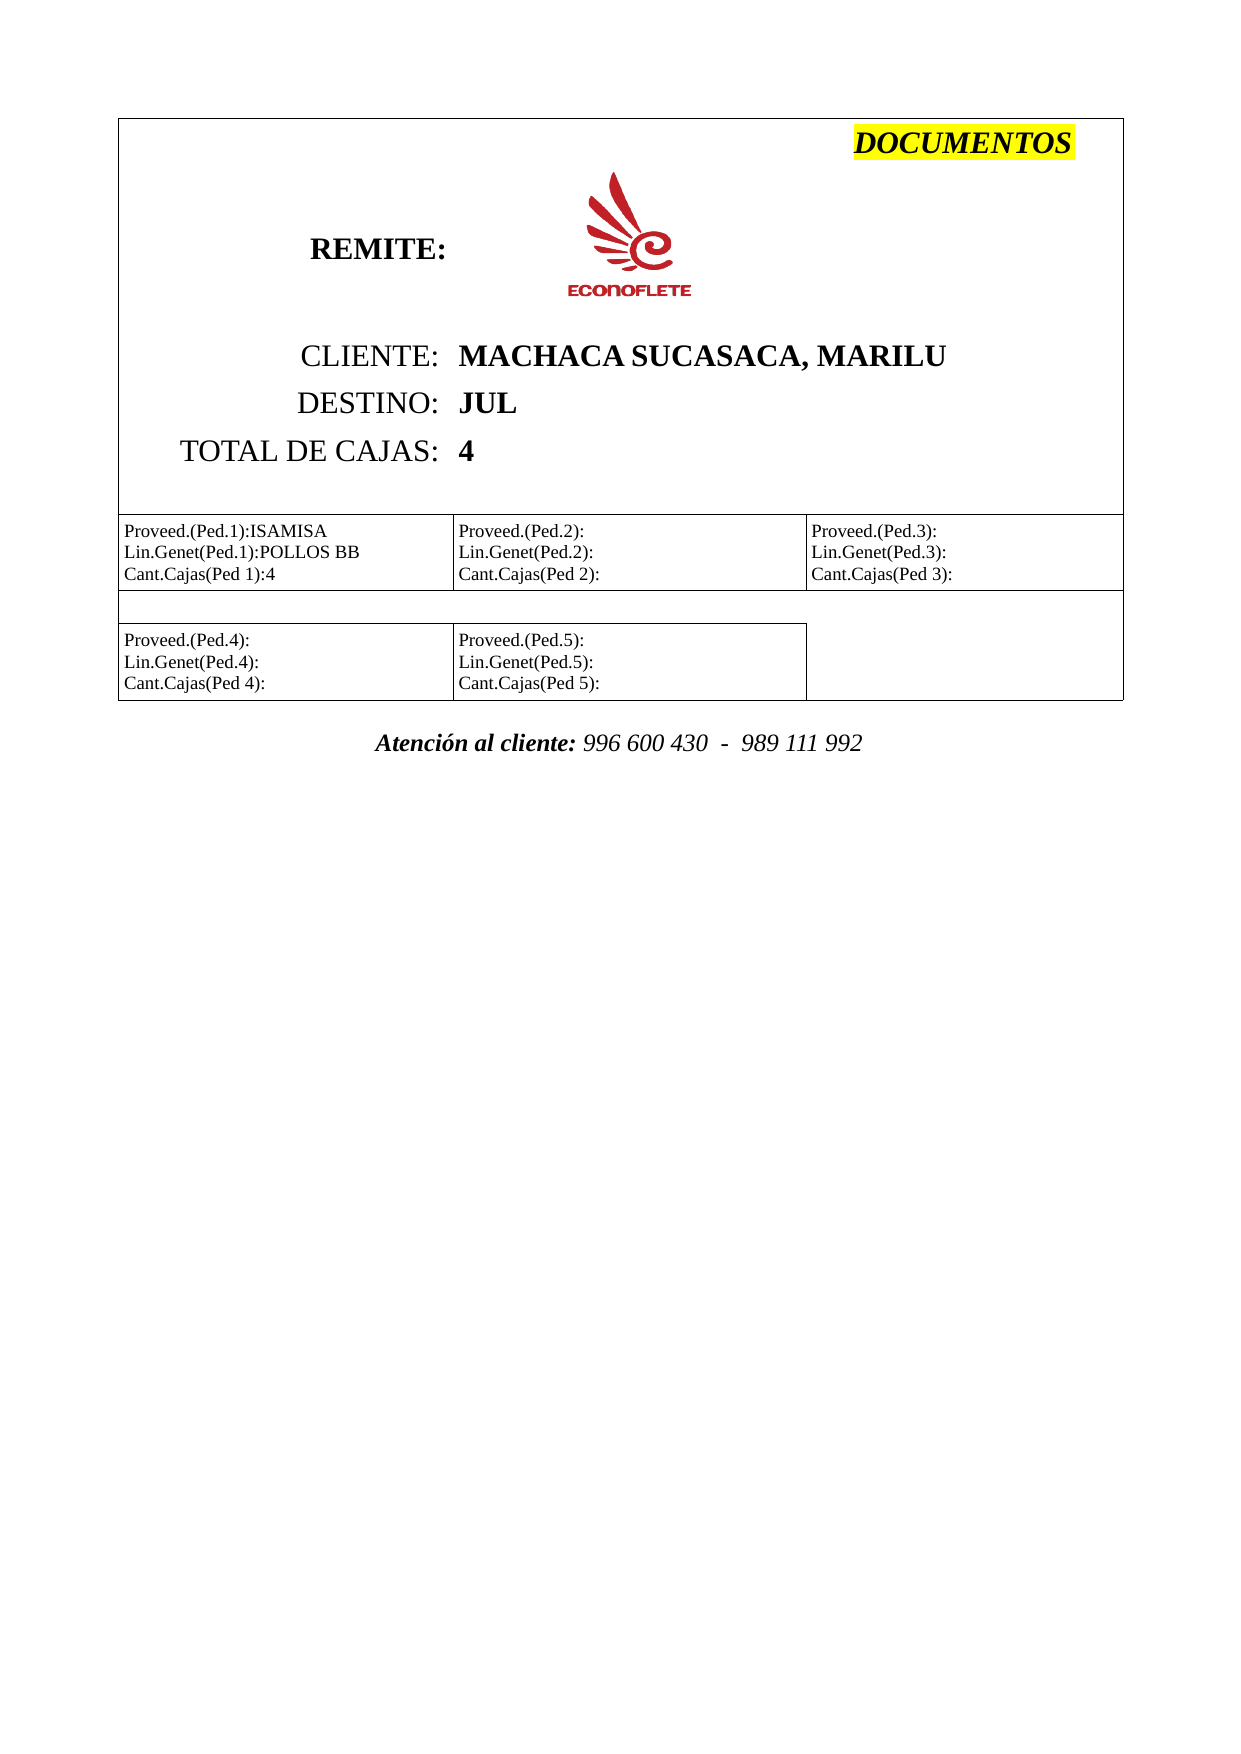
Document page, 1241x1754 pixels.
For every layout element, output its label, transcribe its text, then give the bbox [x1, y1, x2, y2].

table_cell [806, 591, 1123, 623]
table_cell JUL [453, 379, 806, 426]
table_cell [453, 166, 806, 332]
table_cell [806, 379, 1123, 426]
picture [552, 171, 707, 297]
table_cell CLIENTE: [119, 332, 453, 379]
table_cell [806, 166, 1123, 332]
table_cell [119, 591, 453, 623]
table_header DOCUMENTOS [806, 119, 1123, 166]
table_cell [453, 591, 806, 623]
table_cell Proveed.(Ped.3): Lin.Genet(Ped.3): Cant.Cajas(Ped 3): [807, 515, 1123, 590]
table_cell TOTAL DE CAJAS: [119, 426, 453, 474]
table_cell Proveed.(Ped.2): Lin.Genet(Ped.2): Cant.Cajas(Ped 2): [454, 515, 806, 590]
table_cell DESTINO: [119, 379, 453, 426]
table_cell [806, 474, 1123, 514]
table_cell MACHACA SUCASACA, MARILU [453, 332, 1123, 379]
table_cell [453, 474, 806, 514]
table_cell [807, 623, 1123, 699]
table_cell Proveed.(Ped.1):ISAMISA Lin.Genet(Ped.1):POLLOS BB Cant.Cajas(Ped 1):4 [119, 515, 453, 590]
table_cell [119, 474, 453, 514]
table_header [119, 119, 453, 166]
table_cell Proveed.(Ped.4): Lin.Genet(Ped.4): Cant.Cajas(Ped 4): [119, 624, 453, 699]
table_header [453, 119, 806, 166]
text Atención al cliente: 996 600 430 - 989 111 992 [118, 728, 1122, 757]
table_cell 4 [453, 426, 1123, 474]
table_cell REMITE: [119, 166, 453, 332]
table_cell Proveed.(Ped.5): Lin.Genet(Ped.5): Cant.Cajas(Ped 5): [454, 624, 806, 699]
